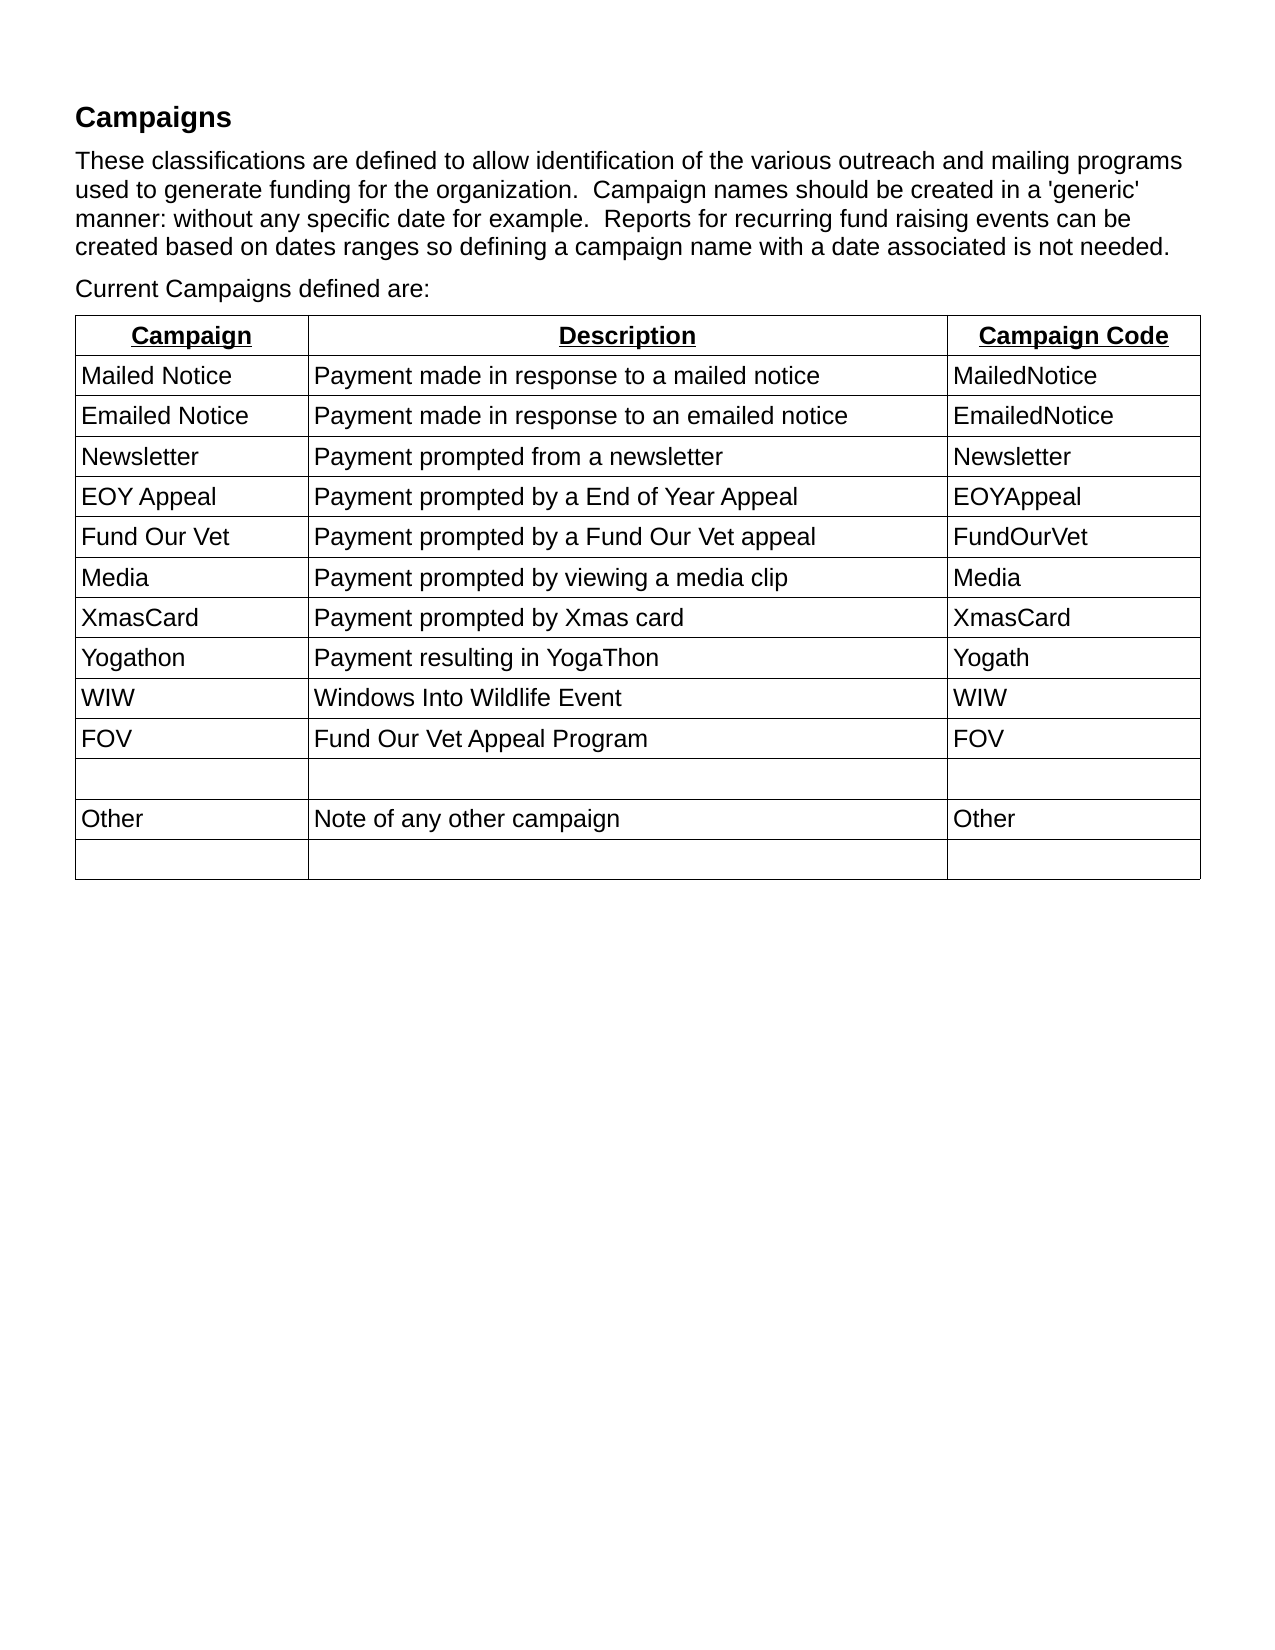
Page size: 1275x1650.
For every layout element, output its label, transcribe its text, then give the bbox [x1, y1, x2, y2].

table_cell Payment prompted by viewing a media clip [309, 558, 947, 597]
table_cell [309, 759, 947, 798]
table_cell XmasCard [948, 598, 1200, 637]
table_cell WIW [76, 679, 308, 718]
table_cell [948, 840, 1200, 879]
table_cell [76, 759, 308, 798]
table_cell Fund Our Vet [76, 517, 308, 557]
table_cell XmasCard [76, 598, 308, 637]
subtitle Campaigns [75, 100, 1200, 133]
table_cell Payment prompted by a End of Year Appeal [309, 477, 947, 516]
table_cell Media [948, 558, 1200, 597]
table_cell [76, 840, 308, 879]
table_cell Payment resulting in YogaThon [309, 638, 947, 678]
table_cell Payment made in response to an emailed notice [309, 396, 947, 436]
table_cell FundOurVet [948, 517, 1200, 557]
table_cell EmailedNotice [948, 396, 1200, 436]
table_cell Payment prompted from a newsletter [309, 437, 947, 476]
table_cell [309, 840, 947, 879]
table_cell Yogathon [76, 638, 308, 678]
table_cell Newsletter [948, 437, 1200, 476]
table_cell Other [76, 800, 308, 839]
table_cell FOV [76, 719, 308, 758]
table_cell Payment prompted by Xmas card [309, 598, 947, 637]
table_cell Fund Our Vet Appeal Program [309, 719, 947, 758]
table_header Campaign [76, 316, 308, 355]
table_cell Media [76, 558, 308, 597]
table_cell Windows Into Wildlife Event [309, 679, 947, 718]
table_cell Other [948, 800, 1200, 839]
table_header Campaign Code [948, 316, 1200, 355]
table_cell Newsletter [76, 437, 308, 476]
table_cell FOV [948, 719, 1200, 758]
text These classifications are defined to allow identification of the various outreach and mailing programs used to generate funding for the organization. Campaign names should be created in a 'generic' manner: without any specific date for example. Reports for recurring fund raising events can be created based on dates ranges so defining a campaign name with a date associated is not needed. [75, 146, 1200, 261]
table_cell Emailed Notice [76, 396, 308, 436]
table_cell [948, 759, 1200, 798]
table_cell Mailed Notice [76, 356, 308, 395]
table_cell EOYAppeal [948, 477, 1200, 516]
table_header Description [309, 316, 947, 355]
table_cell Note of any other campaign [309, 800, 947, 839]
table_cell Payment prompted by a Fund Our Vet appeal [309, 517, 947, 557]
table_cell WIW [948, 679, 1200, 718]
table_cell EOY Appeal [76, 477, 308, 516]
text Current Campaigns defined are: [75, 273, 1200, 302]
table_cell Yogath [948, 638, 1200, 678]
table_cell MailedNotice [948, 356, 1200, 395]
table_cell Payment made in response to a mailed notice [309, 356, 947, 395]
